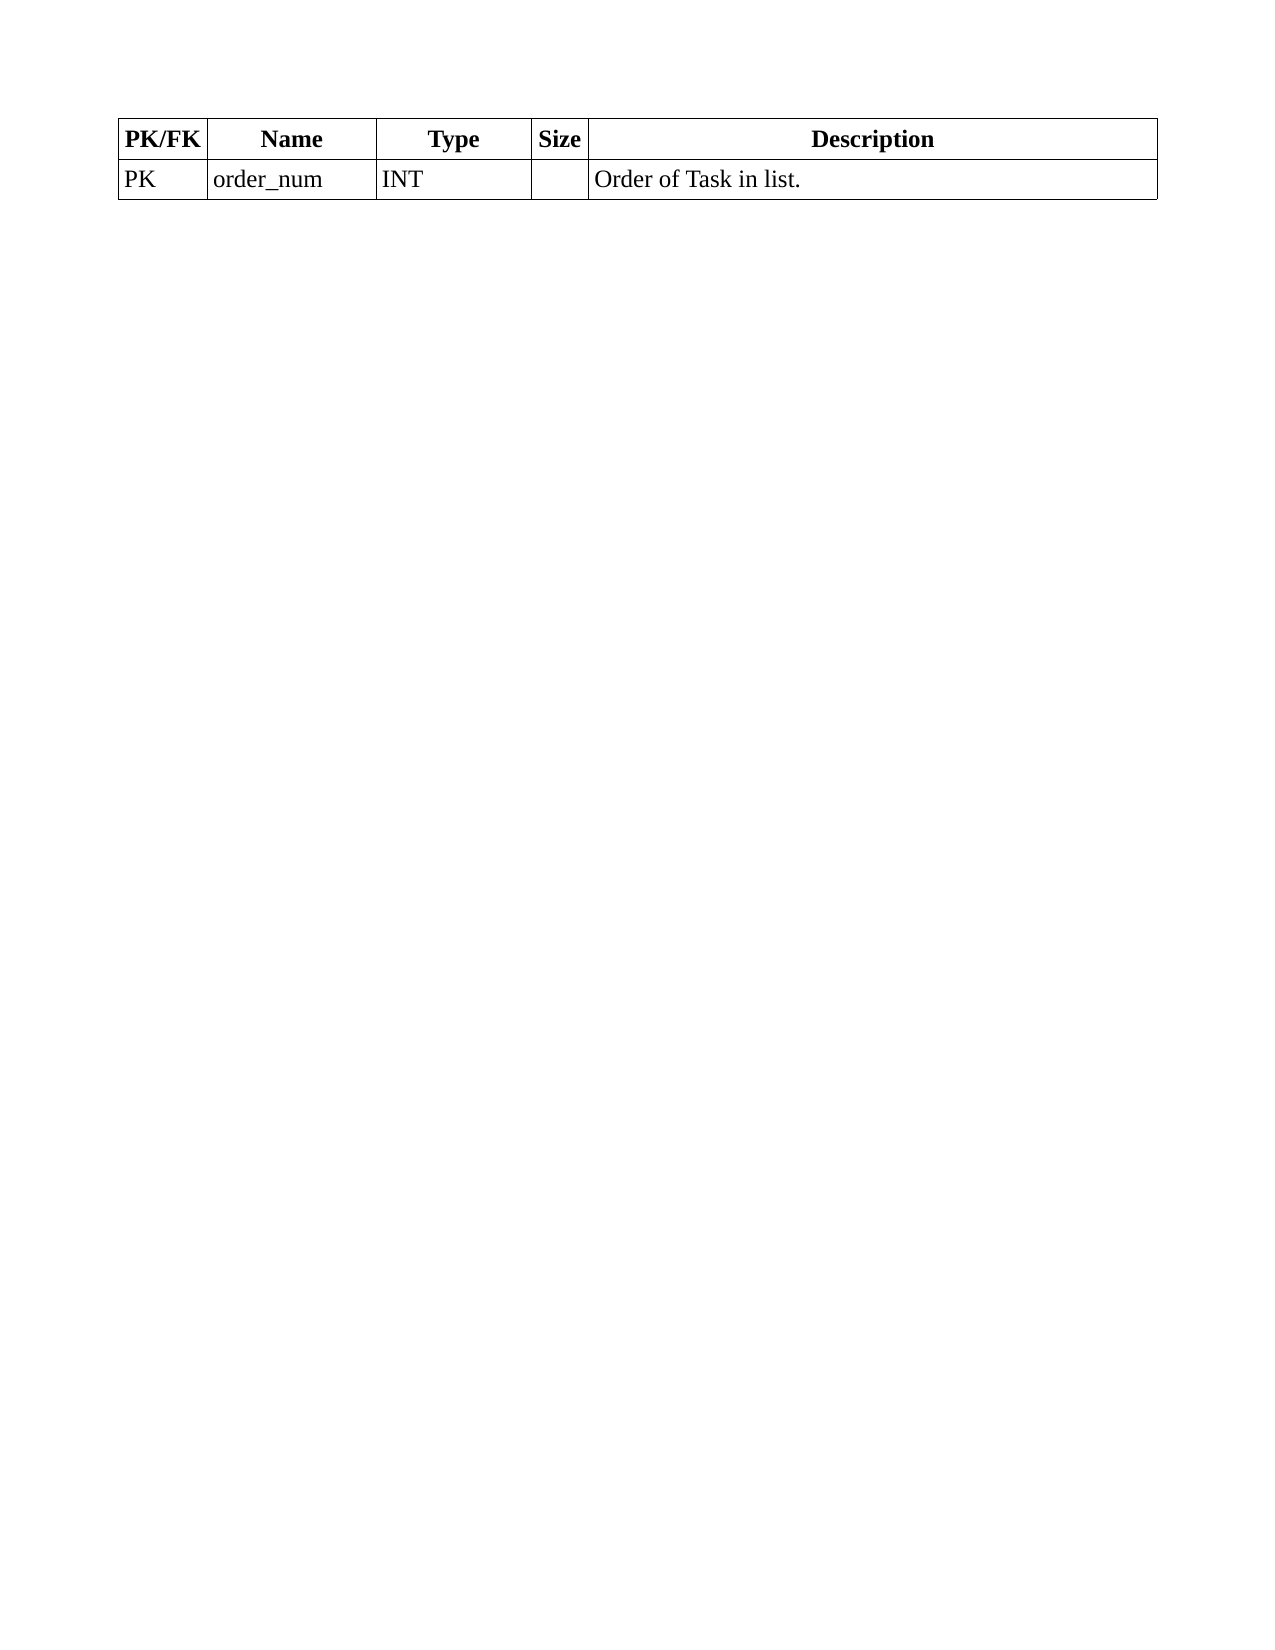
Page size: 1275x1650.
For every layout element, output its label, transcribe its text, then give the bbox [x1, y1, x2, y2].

table_header Description [589, 119, 1157, 158]
table_cell Order of Task in list. [589, 160, 1157, 199]
table_cell order_num [208, 160, 376, 199]
table_cell INT [377, 160, 531, 199]
table_header PK/FK [119, 119, 207, 158]
table_cell [532, 160, 588, 199]
table_cell PK [119, 160, 207, 199]
table_header Type [377, 119, 531, 158]
table_header Name [208, 119, 376, 158]
table_header Size [532, 119, 588, 158]
